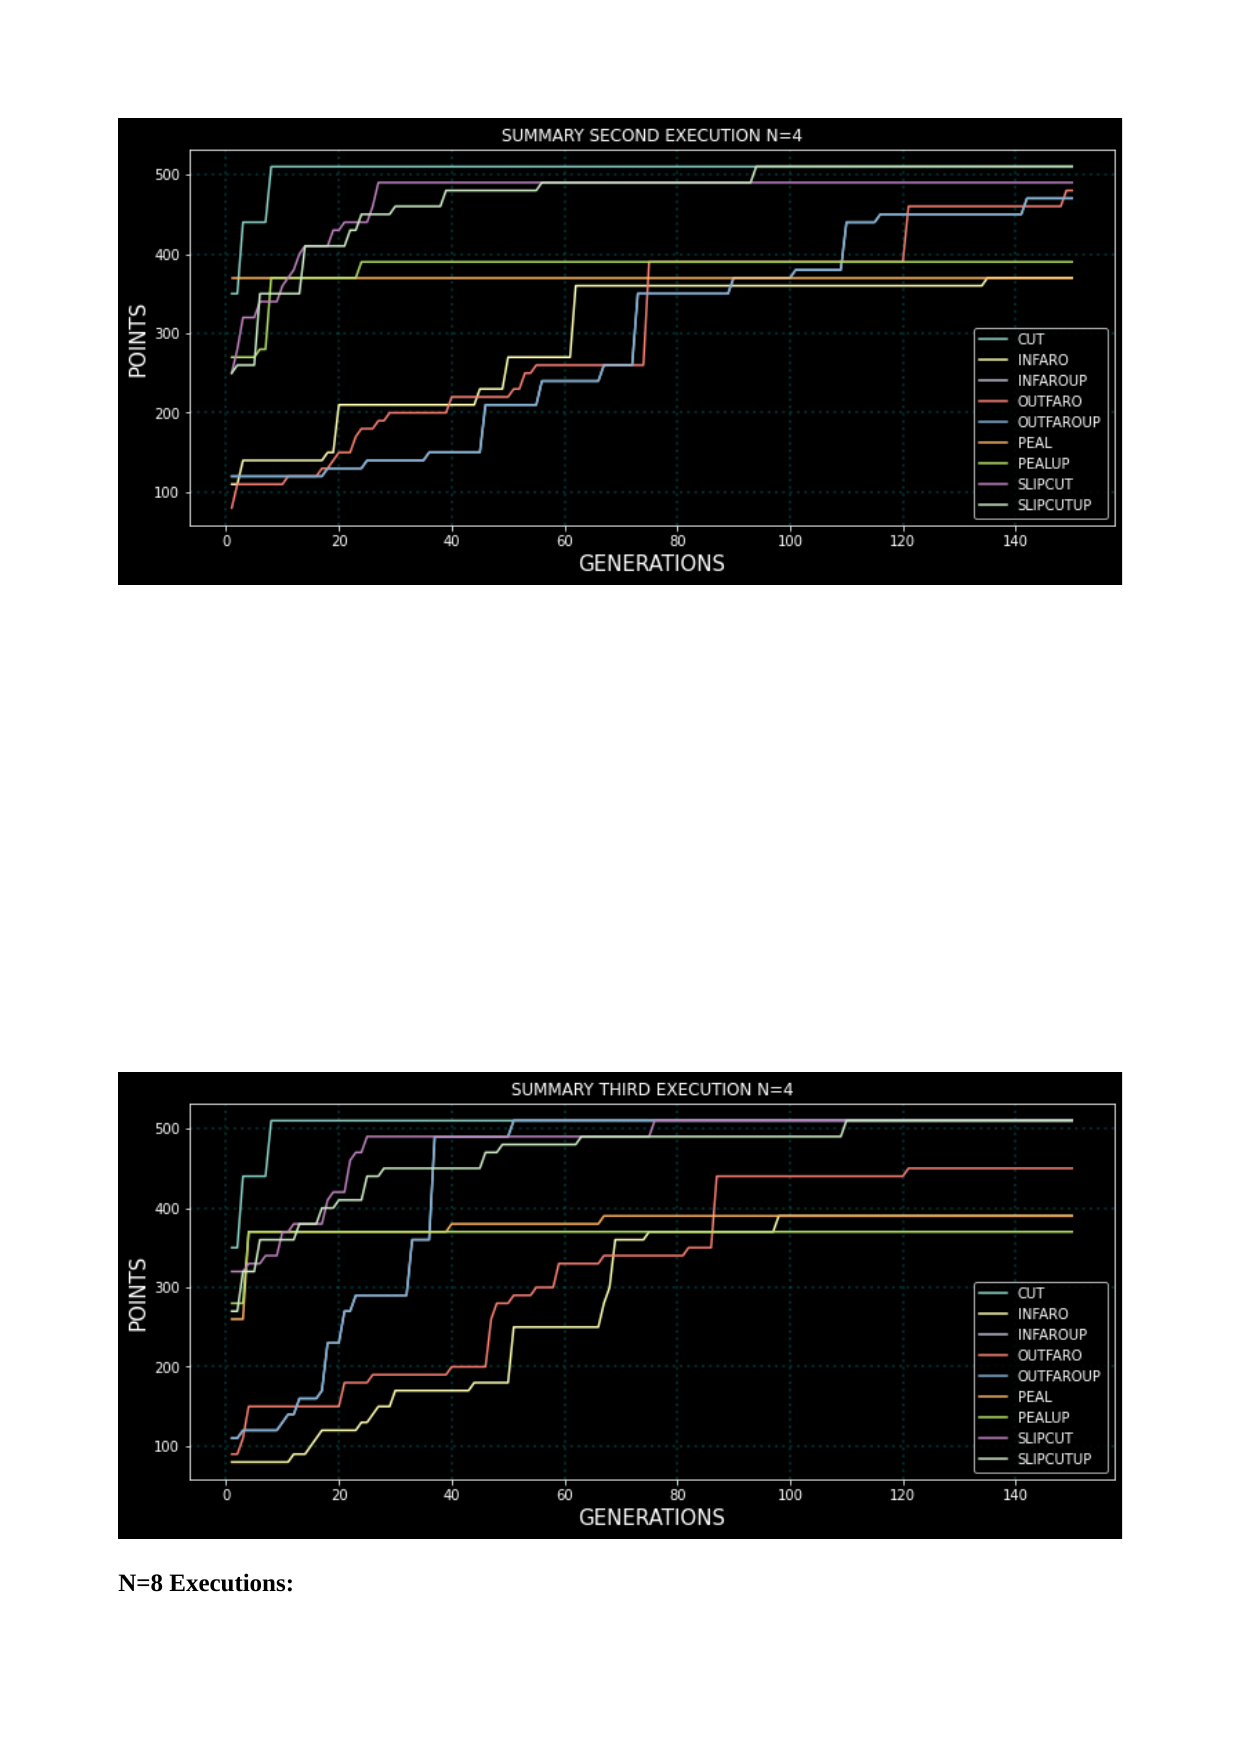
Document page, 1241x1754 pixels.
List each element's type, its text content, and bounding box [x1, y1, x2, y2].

picture [118, 118, 1123, 585]
picture [118, 1072, 1123, 1539]
text N=8 Executions: [118, 1568, 1122, 1596]
